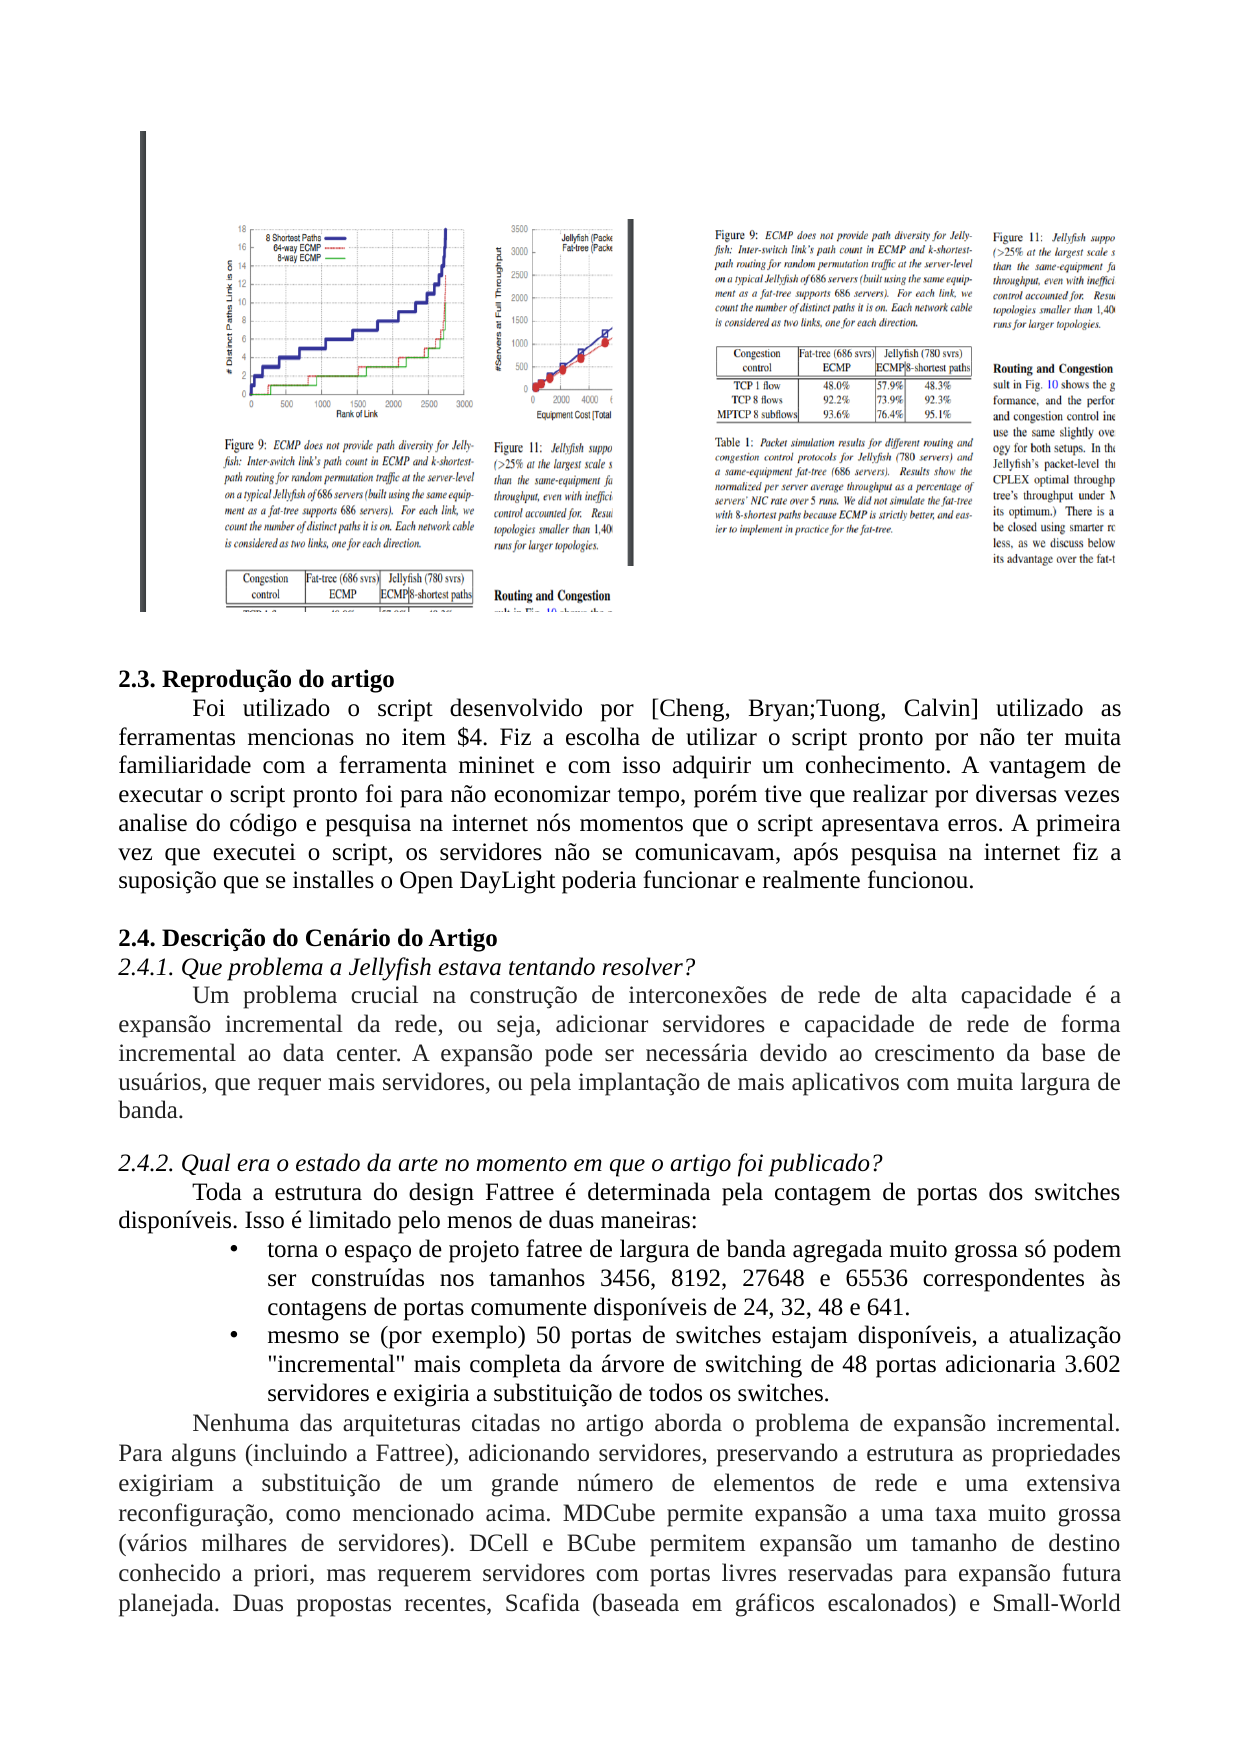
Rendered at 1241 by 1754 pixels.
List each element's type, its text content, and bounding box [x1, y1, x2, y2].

text 2.4. Descrição do Cenário do Artigo [118, 923, 1122, 952]
text 2.4.2. Qual era o estado da arte no momento em que o artigo foi publicado? [118, 1148, 1122, 1177]
text Foi utilizado o script desenvolvido por [Cheng, Bryan;Tuong, Calvin] utilizado as ferramentas mencionas no item $4. Fiz a escolha de utilizar o script pronto por não ter muita familiaridade com a ferramenta mininet e com isso adquirir um conhecimento. A vantagem de executar o script pronto foi para não economizar tempo, porém tive que realizar por diversas vezes analise do código e pesquisa na internet nós momentos que o script apresentava erros. A primeira vez que executei o script, os servidores não se comunicavam, após pesquisa na internet fiz a suposição que se installes o Open DayLight poderia funcionar e realmente funcionou. [118, 693, 1122, 894]
text Um problema crucial na construção de interconexões de rede de alta capacidade é a expansão incremental da rede, ou seja, adicionar servidores e capacidade de rede de forma incremental ao data center. A expansão pode ser necessária devido ao crescimento da base de usuários, que requer mais servidores, ou pela implantação de mais aplicativos com muita largura de banda. [118, 981, 1122, 1124]
picture [140, 131, 432, 612]
text 2.4.1. Que problema a Jellyfish estava tentando resolver? [118, 952, 1122, 981]
text Toda a estrutura do design Fattree é determinada pela contagem de portas dos switches disponíveis. Isso é limitado pelo menos de duas maneiras: [118, 1177, 1122, 1234]
list torna o espaço de projeto fatree de largura de banda agregada muito grossa só podem ser construídas nos tamanhos 3456, 8192, 27648 e 65536 correspondentes às contagens de portas comumente disponíveis de 24, 32, 48 e 641. [229, 1234, 1122, 1321]
text Nenhuma das arquiteturas citadas no artigo aborda o problema de expansão incremental. Para alguns (incluindo a Fattree), adicionando servidores, preservando a estrutura as propriedades exigiriam a substituição de um grande número de elementos de rede e uma extensiva reconfiguração, como mencionado acima. MDCube permite expansão a uma taxa muito grossa (vários milhares de servidores). DCell e BCube permitem expansão um tamanho de destino conhecido a priori, mas requerem servidores com portas livres reservadas para expansão futura planejada. Duas propostas recentes, Scafida (baseada em gráficos escalonados) e Small-World [118, 1407, 1122, 1617]
list mesmo se (por exemplo) 50 portas de switches estajam disponíveis, a atualização "incremental" mais completa da árvore de switching de 48 portas adicionaria 3.602 servidores e exigiria a substituição de todos os switches. [229, 1321, 1122, 1407]
text 2.3. Reprodução do artigo [118, 664, 1122, 693]
